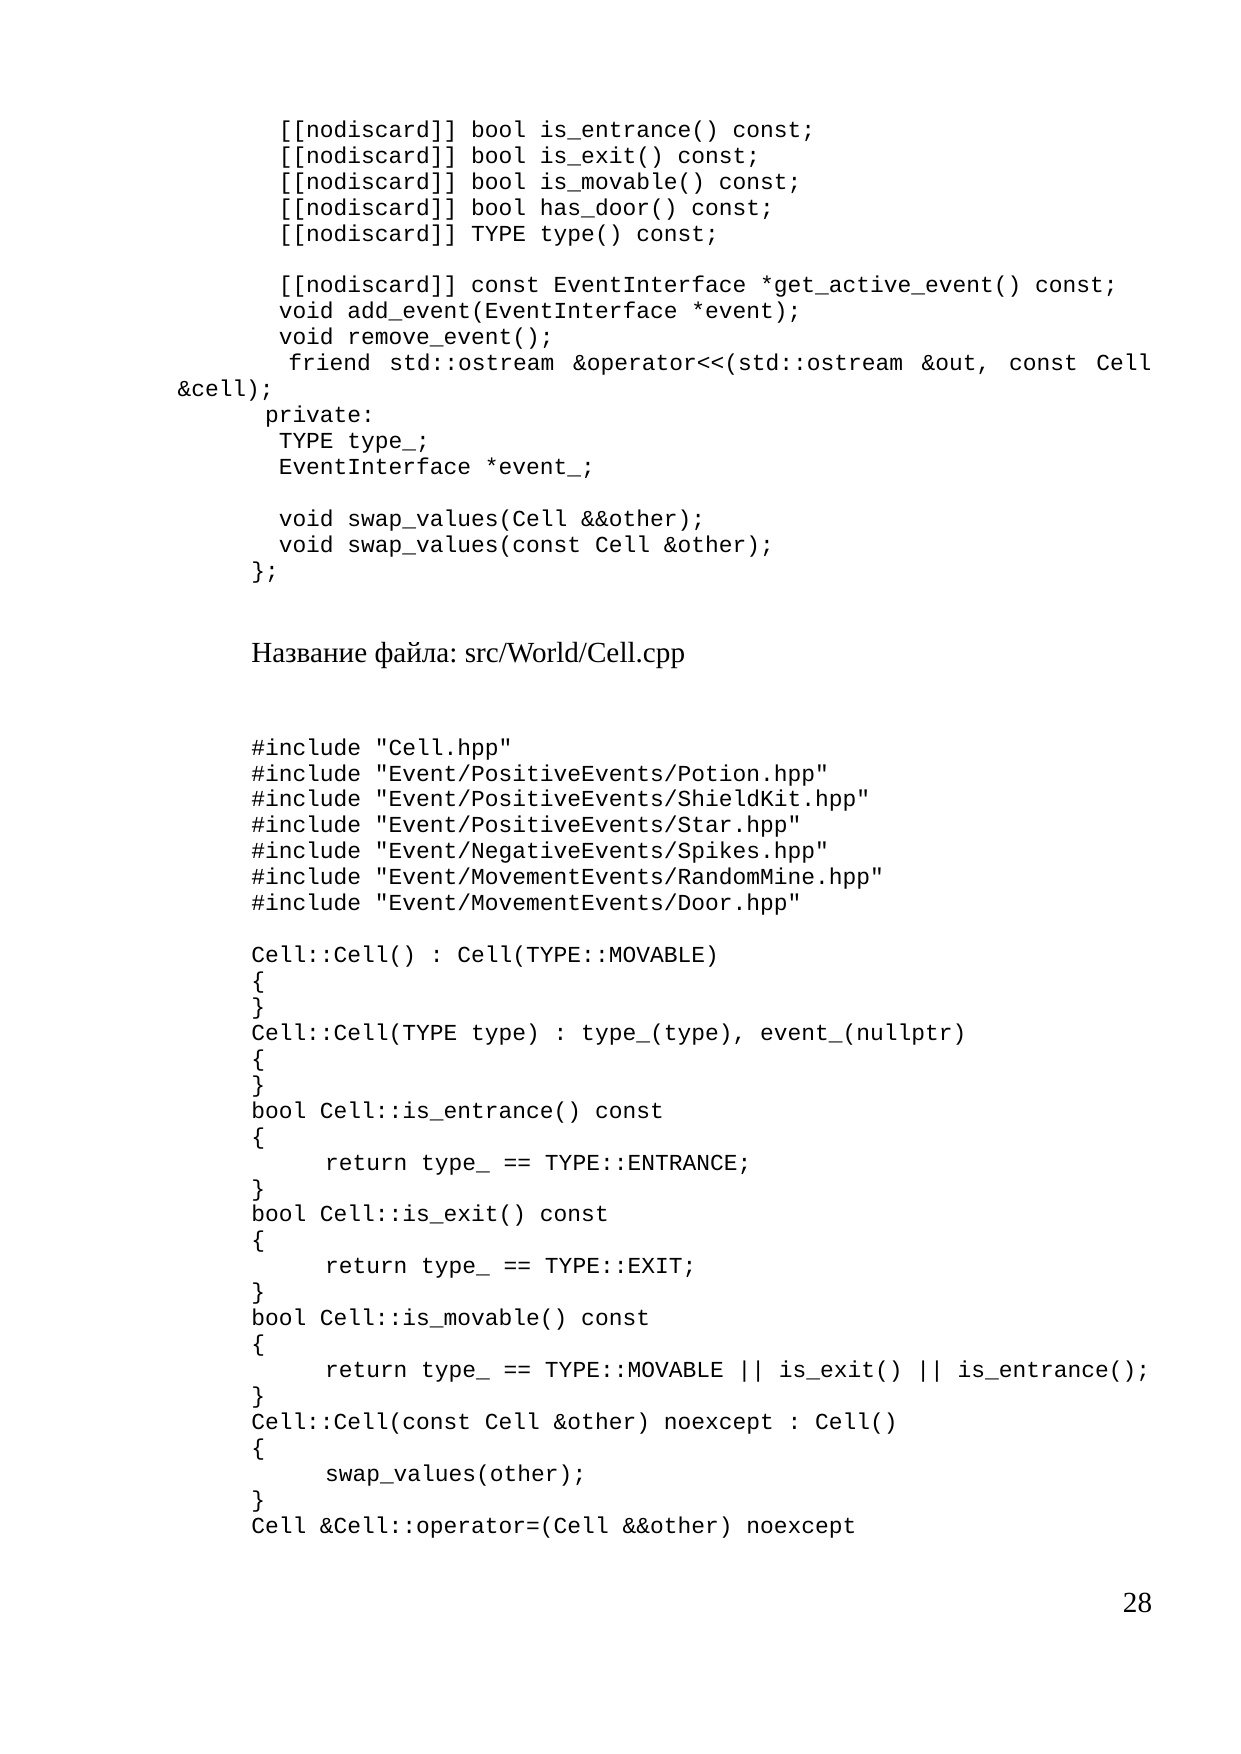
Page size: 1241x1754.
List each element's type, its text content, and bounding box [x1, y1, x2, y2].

text Cell::Cell(TYPE type) : type_(type), event_(nullptr) [177, 1021, 1152, 1047]
text } [177, 1281, 1152, 1307]
text [[nodiscard]] bool is_exit() const; [177, 144, 1152, 170]
text [[nodiscard]] const EventInterface *get_active_event() const; [177, 274, 1152, 300]
text } [177, 1488, 1152, 1514]
text { [177, 1125, 1152, 1151]
text private: [177, 403, 1152, 429]
text #include "Event/PositiveEvents/Star.hpp" [177, 814, 1152, 840]
text { [177, 1436, 1152, 1462]
text TYPE type_; [177, 429, 1152, 455]
text void swap_values(Cell &&other); [177, 507, 1152, 533]
text swap_values(other); [177, 1462, 1152, 1488]
text bool Cell::is_movable() const [177, 1307, 1152, 1332]
text #include "Event/NegativeEvents/Spikes.hpp" [177, 840, 1152, 866]
text #include "Cell.hpp" [177, 736, 1152, 762]
text [[nodiscard]] TYPE type() const; [177, 222, 1152, 248]
text } [177, 1384, 1152, 1410]
text return type_ == TYPE::ENTRANCE; [177, 1151, 1152, 1177]
text [[nodiscard]] bool has_door() const; [177, 196, 1152, 222]
text { [177, 1047, 1152, 1073]
text [[nodiscard]] bool is_entrance() const; [177, 118, 1152, 144]
text bool Cell::is_exit() const [177, 1203, 1152, 1229]
text #include "Event/PositiveEvents/ShieldKit.hpp" [177, 788, 1152, 814]
text bool Cell::is_entrance() const [177, 1099, 1152, 1125]
text Cell::Cell() : Cell(TYPE::MOVABLE) [177, 943, 1152, 969]
text friend std::ostream &operator<<(std::ostream &out, const Cell &cell); [177, 352, 1152, 403]
text #include "Event/PositiveEvents/Potion.hpp" [177, 762, 1152, 788]
text EventInterface *event_; [177, 455, 1152, 481]
text return type_ == TYPE::EXIT; [177, 1255, 1152, 1281]
text Cell::Cell(const Cell &other) noexcept : Cell() [177, 1410, 1152, 1436]
text [[nodiscard]] bool is_movable() const; [177, 170, 1152, 196]
text } [177, 1073, 1152, 1099]
text return type_ == TYPE::MOVABLE || is_exit() || is_entrance(); [177, 1358, 1152, 1384]
text void swap_values(const Cell &other); [177, 533, 1152, 559]
text { [177, 1332, 1152, 1358]
text void add_event(EventInterface *event); [177, 300, 1152, 326]
text #include "Event/MovementEvents/RandomMine.hpp" [177, 866, 1152, 892]
text Cell &Cell::operator=(Cell &&other) noexcept [177, 1514, 1152, 1540]
text { [177, 969, 1152, 995]
text } [177, 1177, 1152, 1203]
text { [177, 1229, 1152, 1255]
text } [177, 995, 1152, 1021]
text Название файла: src/World/Cell.cpp [177, 635, 1152, 669]
text void remove_event(); [177, 326, 1152, 352]
text }; [177, 559, 1152, 585]
text #include "Event/MovementEvents/Door.hpp" [177, 892, 1152, 917]
